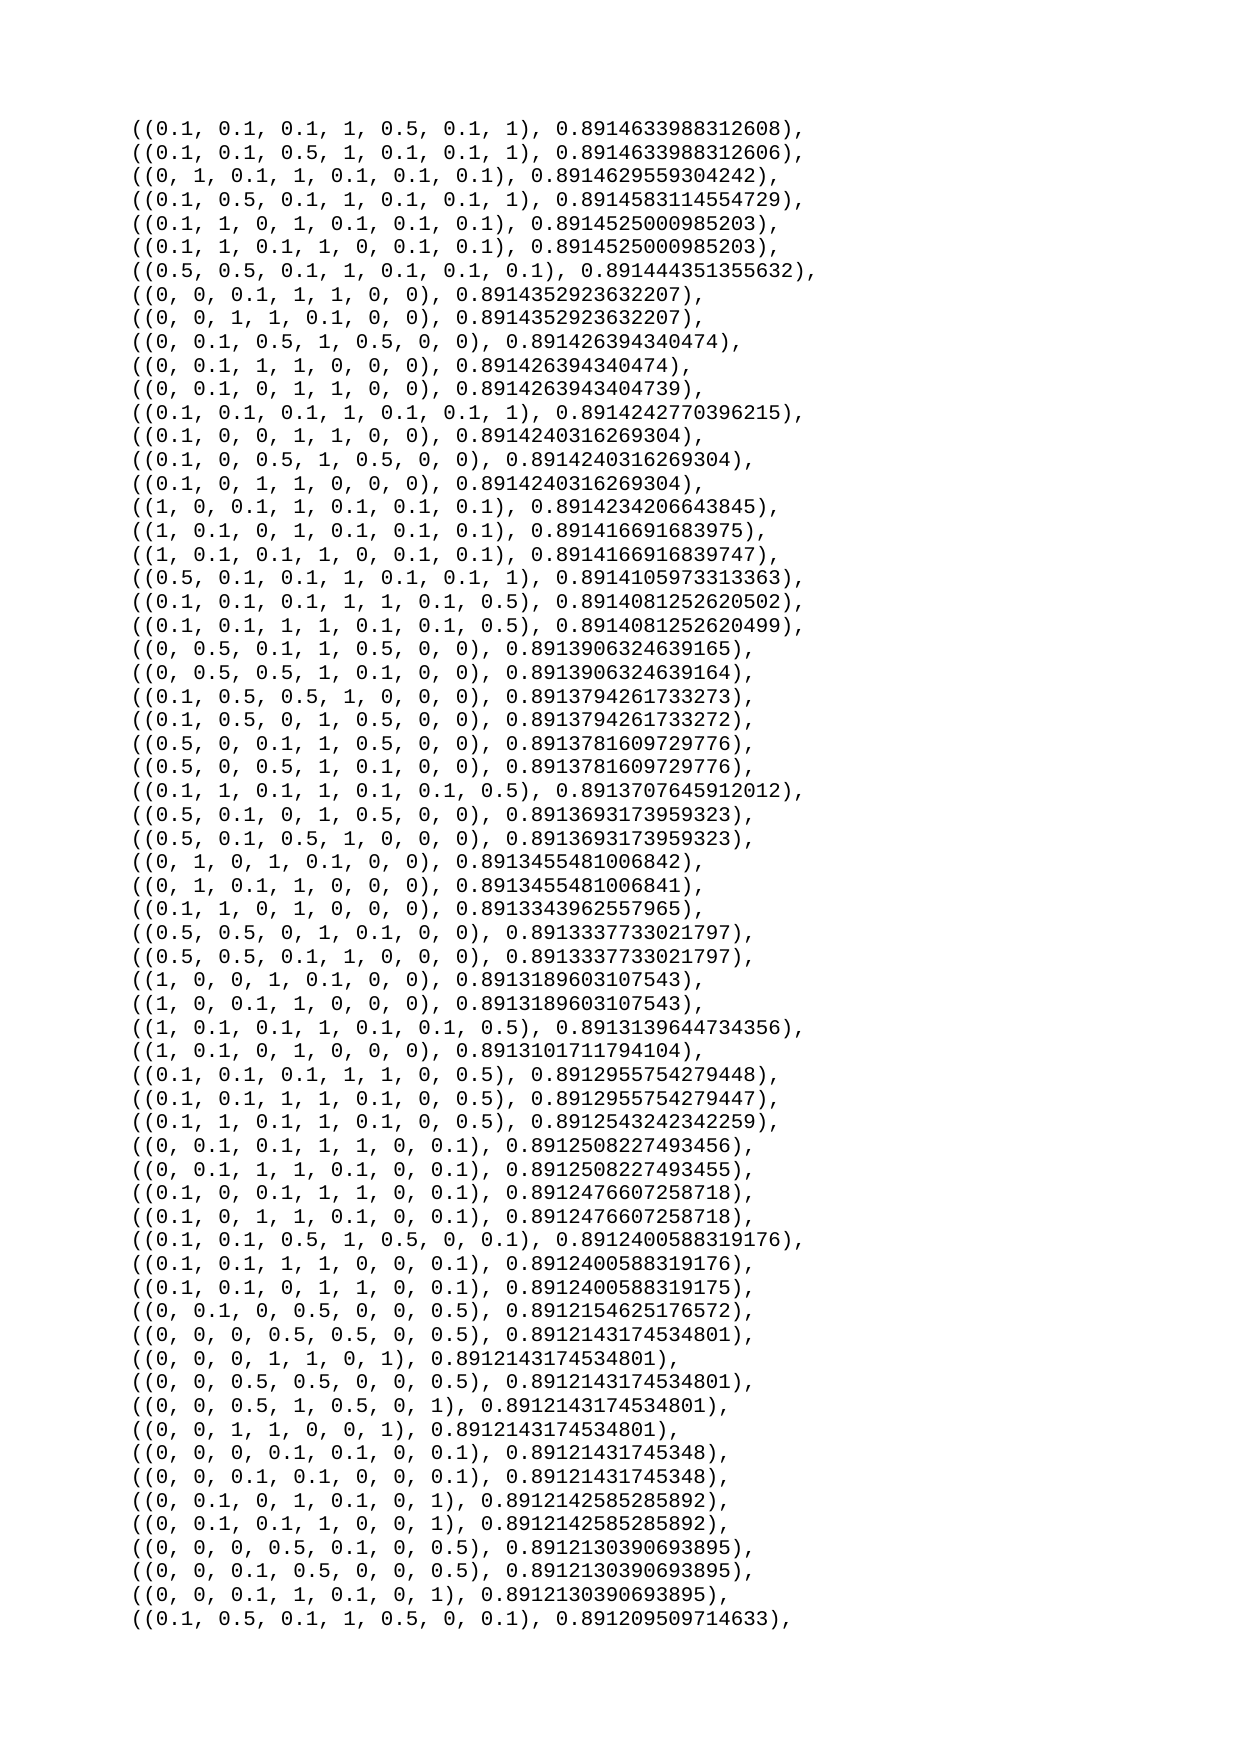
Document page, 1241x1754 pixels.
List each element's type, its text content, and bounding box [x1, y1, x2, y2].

text ((0, 0, 0, 1, 1, 0, 1), 0.8912143174534801), [118, 1348, 1122, 1371]
text ((1, 0, 0.1, 1, 0.1, 0.1, 0.1), 0.8914234206643845), [118, 496, 1122, 520]
text ((0, 0, 0, 0.5, 0.1, 0, 0.5), 0.8912130390693895), [118, 1537, 1122, 1561]
text ((0.5, 0.1, 0.5, 1, 0, 0, 0), 0.8913693173959323), [118, 827, 1122, 851]
text ((0, 0, 0.1, 0.1, 0, 0, 0.1), 0.89121431745348), [118, 1466, 1122, 1489]
text ((0.1, 0.1, 1, 1, 0.1, 0.1, 0.5), 0.8914081252620499), [118, 615, 1122, 638]
text ((0, 0, 1, 1, 0, 0, 1), 0.8912143174534801), [118, 1419, 1122, 1442]
text ((0.1, 0.5, 0.1, 1, 0.1, 0.1, 1), 0.8914583114554729), [118, 189, 1122, 213]
text ((1, 0, 0, 1, 0.1, 0, 0), 0.8913189603107543), [118, 969, 1122, 993]
text ((1, 0.1, 0.1, 1, 0.1, 0.1, 0.5), 0.8913139644734356), [118, 1017, 1122, 1040]
text ((0, 0, 0.5, 0.5, 0, 0, 0.5), 0.8912143174534801), [118, 1371, 1122, 1395]
text ((0, 0.5, 0.1, 1, 0.5, 0, 0), 0.8913906324639165), [118, 638, 1122, 662]
text ((0.1, 0.1, 0.1, 1, 0.5, 0.1, 1), 0.8914633988312608), [118, 118, 1122, 142]
text ((0.1, 0.1, 0.5, 1, 0.1, 0.1, 1), 0.8914633988312606), [118, 142, 1122, 165]
text ((0.1, 0, 1, 1, 0.1, 0, 0.1), 0.8912476607258718), [118, 1206, 1122, 1229]
text ((0, 0.1, 0, 1, 1, 0, 0), 0.8914263943404739), [118, 378, 1122, 402]
text ((0, 0.1, 0, 0.5, 0, 0, 0.5), 0.8912154625176572), [118, 1300, 1122, 1324]
text ((0.1, 0, 0, 1, 1, 0, 0), 0.8914240316269304), [118, 426, 1122, 449]
text ((0, 1, 0.1, 1, 0.1, 0.1, 0.1), 0.8914629559304242), [118, 165, 1122, 189]
text ((0, 0.1, 0.5, 1, 0.5, 0, 0), 0.891426394340474), [118, 331, 1122, 354]
text ((0, 1, 0, 1, 0.1, 0, 0), 0.8913455481006842), [118, 851, 1122, 875]
text ((0.1, 0.5, 0, 1, 0.5, 0, 0), 0.8913794261733272), [118, 709, 1122, 733]
text ((1, 0.1, 0, 1, 0.1, 0.1, 0.1), 0.891416691683975), [118, 520, 1122, 544]
text ((0, 0, 0.5, 1, 0.5, 0, 1), 0.8912143174534801), [118, 1395, 1122, 1419]
text ((0, 0, 0, 0.1, 0.1, 0, 0.1), 0.89121431745348), [118, 1442, 1122, 1466]
text ((0.1, 1, 0, 1, 0.1, 0.1, 0.1), 0.8914525000985203), [118, 213, 1122, 236]
text ((1, 0, 0.1, 1, 0, 0, 0), 0.8913189603107543), [118, 993, 1122, 1017]
text ((0, 0, 0, 0.5, 0.5, 0, 0.5), 0.8912143174534801), [118, 1324, 1122, 1348]
text ((0.5, 0.5, 0.1, 1, 0.1, 0.1, 0.1), 0.891444351355632), [118, 260, 1122, 284]
text ((0.1, 0.5, 0.1, 1, 0.5, 0, 0.1), 0.891209509714633), [118, 1608, 1122, 1631]
text ((0.1, 0.1, 0.1, 1, 0.1, 0.1, 1), 0.8914242770396215), [118, 402, 1122, 426]
text ((0.1, 1, 0.1, 1, 0.1, 0.1, 0.5), 0.8913707645912012), [118, 780, 1122, 804]
text ((0.1, 0, 1, 1, 0, 0, 0), 0.8914240316269304), [118, 473, 1122, 496]
text ((0, 0.1, 0, 1, 0.1, 0, 1), 0.8912142585285892), [118, 1489, 1122, 1513]
text ((0, 0.1, 1, 1, 0, 0, 0), 0.891426394340474), [118, 354, 1122, 378]
text ((0.1, 0.1, 0, 1, 1, 0, 0.1), 0.8912400588319175), [118, 1277, 1122, 1300]
text ((0, 0.5, 0.5, 1, 0.1, 0, 0), 0.8913906324639164), [118, 662, 1122, 686]
text ((0.1, 1, 0.1, 1, 0.1, 0, 0.5), 0.8912543242342259), [118, 1111, 1122, 1135]
text ((1, 0.1, 0, 1, 0, 0, 0), 0.8913101711794104), [118, 1040, 1122, 1064]
text ((0, 0, 1, 1, 0.1, 0, 0), 0.8914352923632207), [118, 307, 1122, 331]
text ((0.1, 1, 0.1, 1, 0, 0.1, 0.1), 0.8914525000985203), [118, 236, 1122, 260]
text ((0, 0.1, 0.1, 1, 0, 0, 1), 0.8912142585285892), [118, 1513, 1122, 1537]
text ((0, 0, 0.1, 0.5, 0, 0, 0.5), 0.8912130390693895), [118, 1561, 1122, 1584]
text ((0.1, 0.1, 1, 1, 0, 0, 0.1), 0.8912400588319176), [118, 1253, 1122, 1277]
text ((0.5, 0.5, 0, 1, 0.1, 0, 0), 0.8913337733021797), [118, 922, 1122, 946]
text ((0.1, 0.1, 0.1, 1, 1, 0.1, 0.5), 0.8914081252620502), [118, 591, 1122, 615]
text ((0, 0, 0.1, 1, 1, 0, 0), 0.8914352923632207), [118, 284, 1122, 307]
text ((0.1, 1, 0, 1, 0, 0, 0), 0.8913343962557965), [118, 898, 1122, 922]
text ((0.5, 0.5, 0.1, 1, 0, 0, 0), 0.8913337733021797), [118, 946, 1122, 969]
text ((0, 1, 0.1, 1, 0, 0, 0), 0.8913455481006841), [118, 875, 1122, 898]
text ((0.5, 0.1, 0, 1, 0.5, 0, 0), 0.8913693173959323), [118, 804, 1122, 827]
text ((0.1, 0, 0.1, 1, 1, 0, 0.1), 0.8912476607258718), [118, 1182, 1122, 1206]
text ((0, 0, 0.1, 1, 0.1, 0, 1), 0.8912130390693895), [118, 1584, 1122, 1608]
text ((0.5, 0, 0.1, 1, 0.5, 0, 0), 0.8913781609729776), [118, 733, 1122, 757]
text ((0.1, 0, 0.5, 1, 0.5, 0, 0), 0.8914240316269304), [118, 449, 1122, 473]
text ((0, 0.1, 0.1, 1, 1, 0, 0.1), 0.8912508227493456), [118, 1135, 1122, 1158]
text ((0.1, 0.1, 0.1, 1, 1, 0, 0.5), 0.8912955754279448), [118, 1064, 1122, 1088]
text ((0, 0.1, 1, 1, 0.1, 0, 0.1), 0.8912508227493455), [118, 1158, 1122, 1182]
text ((1, 0.1, 0.1, 1, 0, 0.1, 0.1), 0.8914166916839747), [118, 544, 1122, 567]
text ((0.5, 0, 0.5, 1, 0.1, 0, 0), 0.8913781609729776), [118, 757, 1122, 780]
text ((0.5, 0.1, 0.1, 1, 0.1, 0.1, 1), 0.8914105973313363), [118, 567, 1122, 591]
text ((0.1, 0.1, 0.5, 1, 0.5, 0, 0.1), 0.8912400588319176), [118, 1229, 1122, 1253]
text ((0.1, 0.5, 0.5, 1, 0, 0, 0), 0.8913794261733273), [118, 686, 1122, 709]
text ((0.1, 0.1, 1, 1, 0.1, 0, 0.5), 0.8912955754279447), [118, 1088, 1122, 1111]
